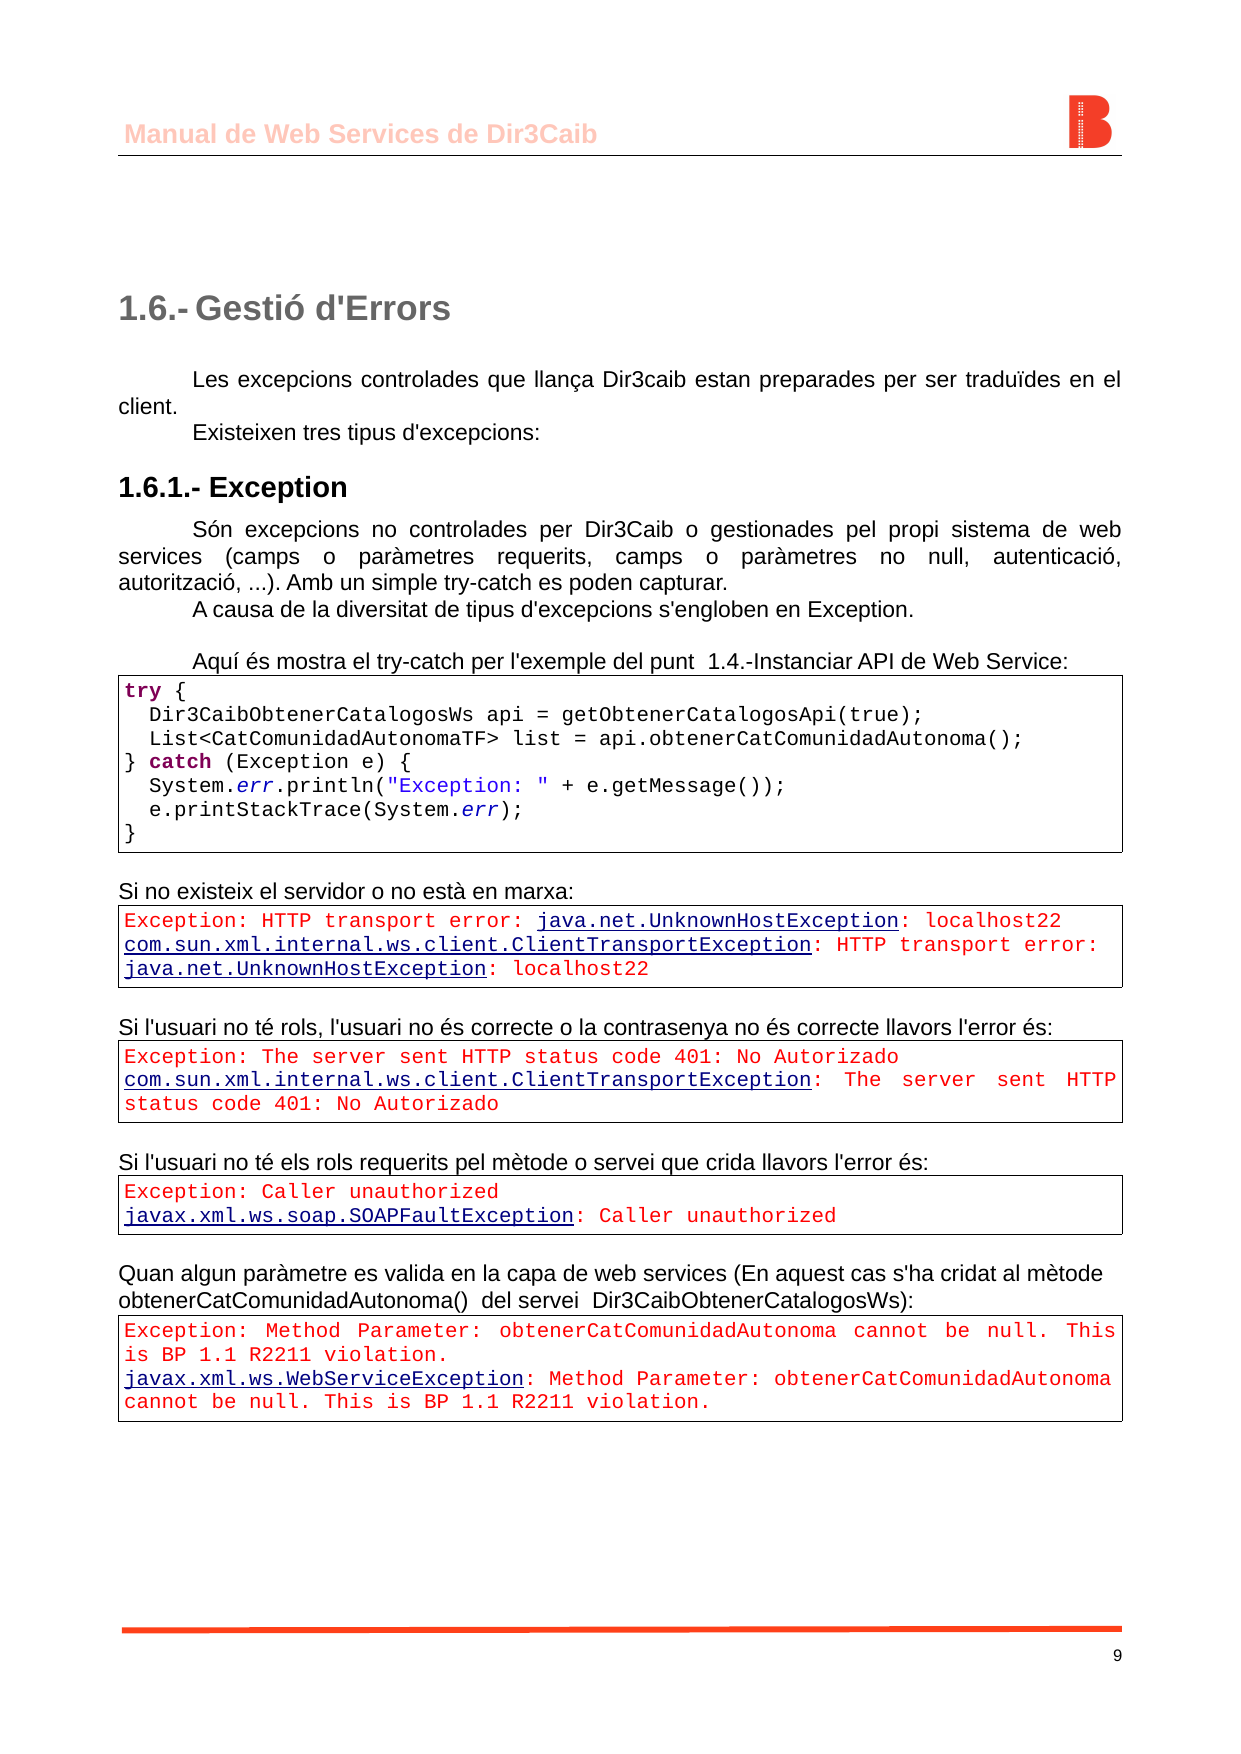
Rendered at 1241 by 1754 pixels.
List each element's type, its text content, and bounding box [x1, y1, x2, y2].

text Les excepcions controlades que llança Dir3caib estan preparades per ser traduïdes en el client. [118, 366, 1122, 419]
table_header Exception: Method Parameter: obtenerCatComunidadAutonoma cannot be null. This is BP 1.1 R2211 violation. javax.xml.ws.WebServiceException: Method Parameter: obtenerCatComunidadAutonoma cannot be null. This is BP 1.1 R2211 violation. [119, 1316, 1122, 1421]
text A causa de la diversitat de tipus d'excepcions s'engloben en Exception. [118, 596, 1122, 622]
text Si l'usuari no té els rols requerits pel mètode o servei que crida llavors l'error és: [118, 1149, 1122, 1175]
picture [1063, 94, 1117, 150]
text Si no existeix el servidor o no està en marxa: [118, 878, 1122, 904]
text Aquí és mostra el try-catch per l'exemple del punt 1.4.-Instanciar API de Web Service: [118, 648, 1122, 674]
subtitle Gestió d'Errors [118, 287, 1122, 327]
text Existeixen tres tipus d'excepcions: [118, 419, 1122, 445]
table_header Exception: The server sent HTTP status code 401: No Autorizado com.sun.xml.internal.ws.client.ClientTransportException: The server sent HTTP status code 401: No Autorizado [119, 1041, 1122, 1122]
text Si l'usuari no té rols, l'usuari no és correcte o la contrasenya no és correcte llavors l'error és: [118, 1013, 1122, 1040]
table_header Exception: HTTP transport error: java.net.UnknownHostException: localhost22 com.sun.xml.internal.ws.client.ClientTransportException: HTTP transport error: java.net.UnknownHostException: localhost22 [119, 906, 1122, 987]
subtitle Exception [118, 470, 1122, 504]
table_header try { Dir3CaibObtenerCatalogosWs api = getObtenerCatalogosApi(true); List<CatComunidadAutonomaTF> list = api.obtenerCatComunidadAutonoma(); } catch (Exception e) { System.err.println("Exception: " + e.getMessage()); e.printStackTrace(System.err); } [119, 676, 1122, 852]
table_header Exception: Caller unauthorized javax.xml.ws.soap.SOAPFaultException: Caller unauthorized [119, 1176, 1122, 1234]
text Quan algun paràmetre es valida en la capa de web services (En aquest cas s'ha cridat al mètode obtenerCatComunidadAutonoma() del servei Dir3CaibObtenerCatalogosWs): [118, 1260, 1122, 1314]
text Són excepcions no controlades per Dir3Caib o gestionades pel propi sistema de web services (camps o paràmetres requerits, camps o paràmetres no null, autenticació, autorització, ...). Amb un simple try-catch es poden capturar. [118, 516, 1122, 596]
